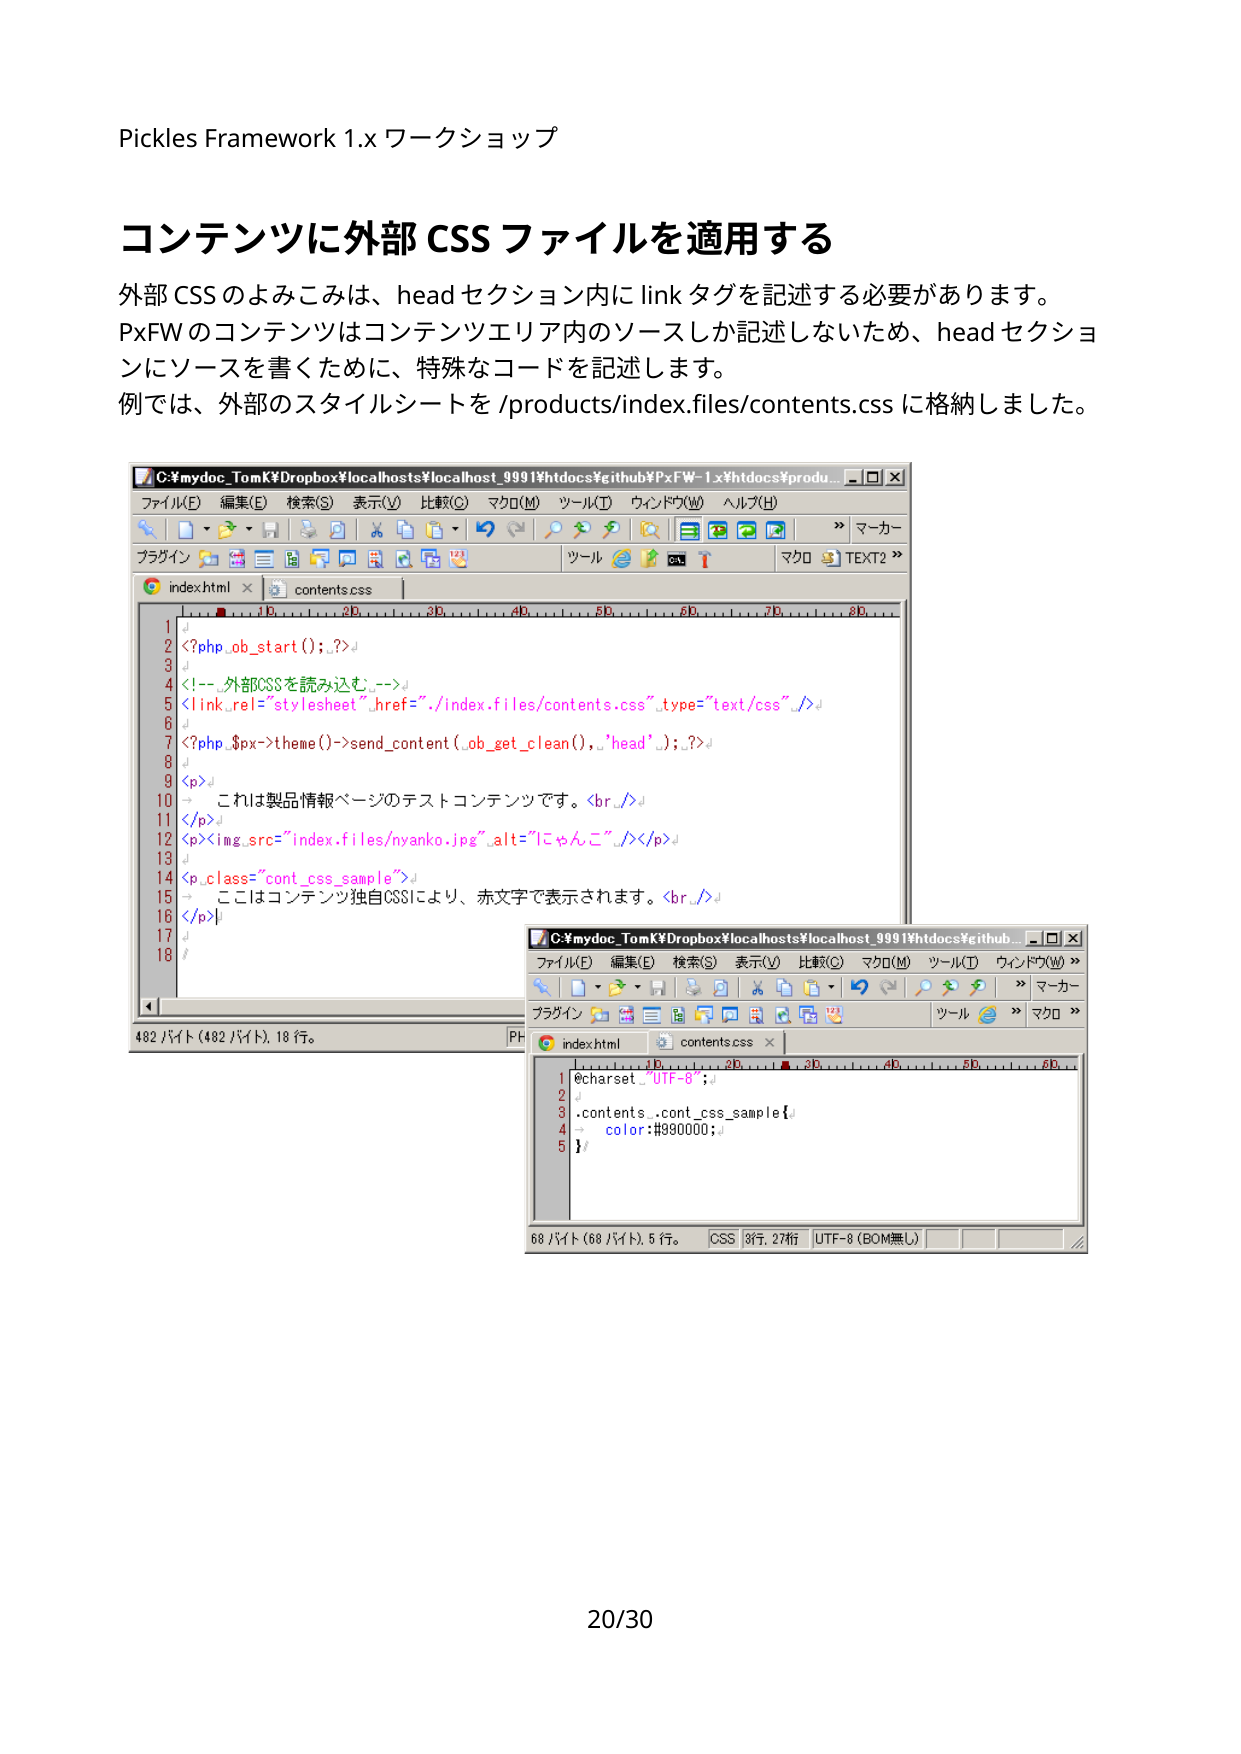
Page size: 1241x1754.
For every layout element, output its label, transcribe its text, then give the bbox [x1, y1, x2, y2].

text 例では、外部のスタイルシートを /products/index.files/contents.css に格納しました。 [118, 384, 1122, 421]
subtitle コンテンツに外部CSSファイルを適用する [118, 209, 1122, 263]
picture [128, 462, 1089, 1254]
text 外部CSSのよみこみは、headセクション内にlinkタグを記述する必要があります。PxFWのコンテンツはコンテンツエリア内のソースしか記述しないため、headセクションにソースを書くために、特殊なコードを記述します。 [118, 276, 1122, 384]
